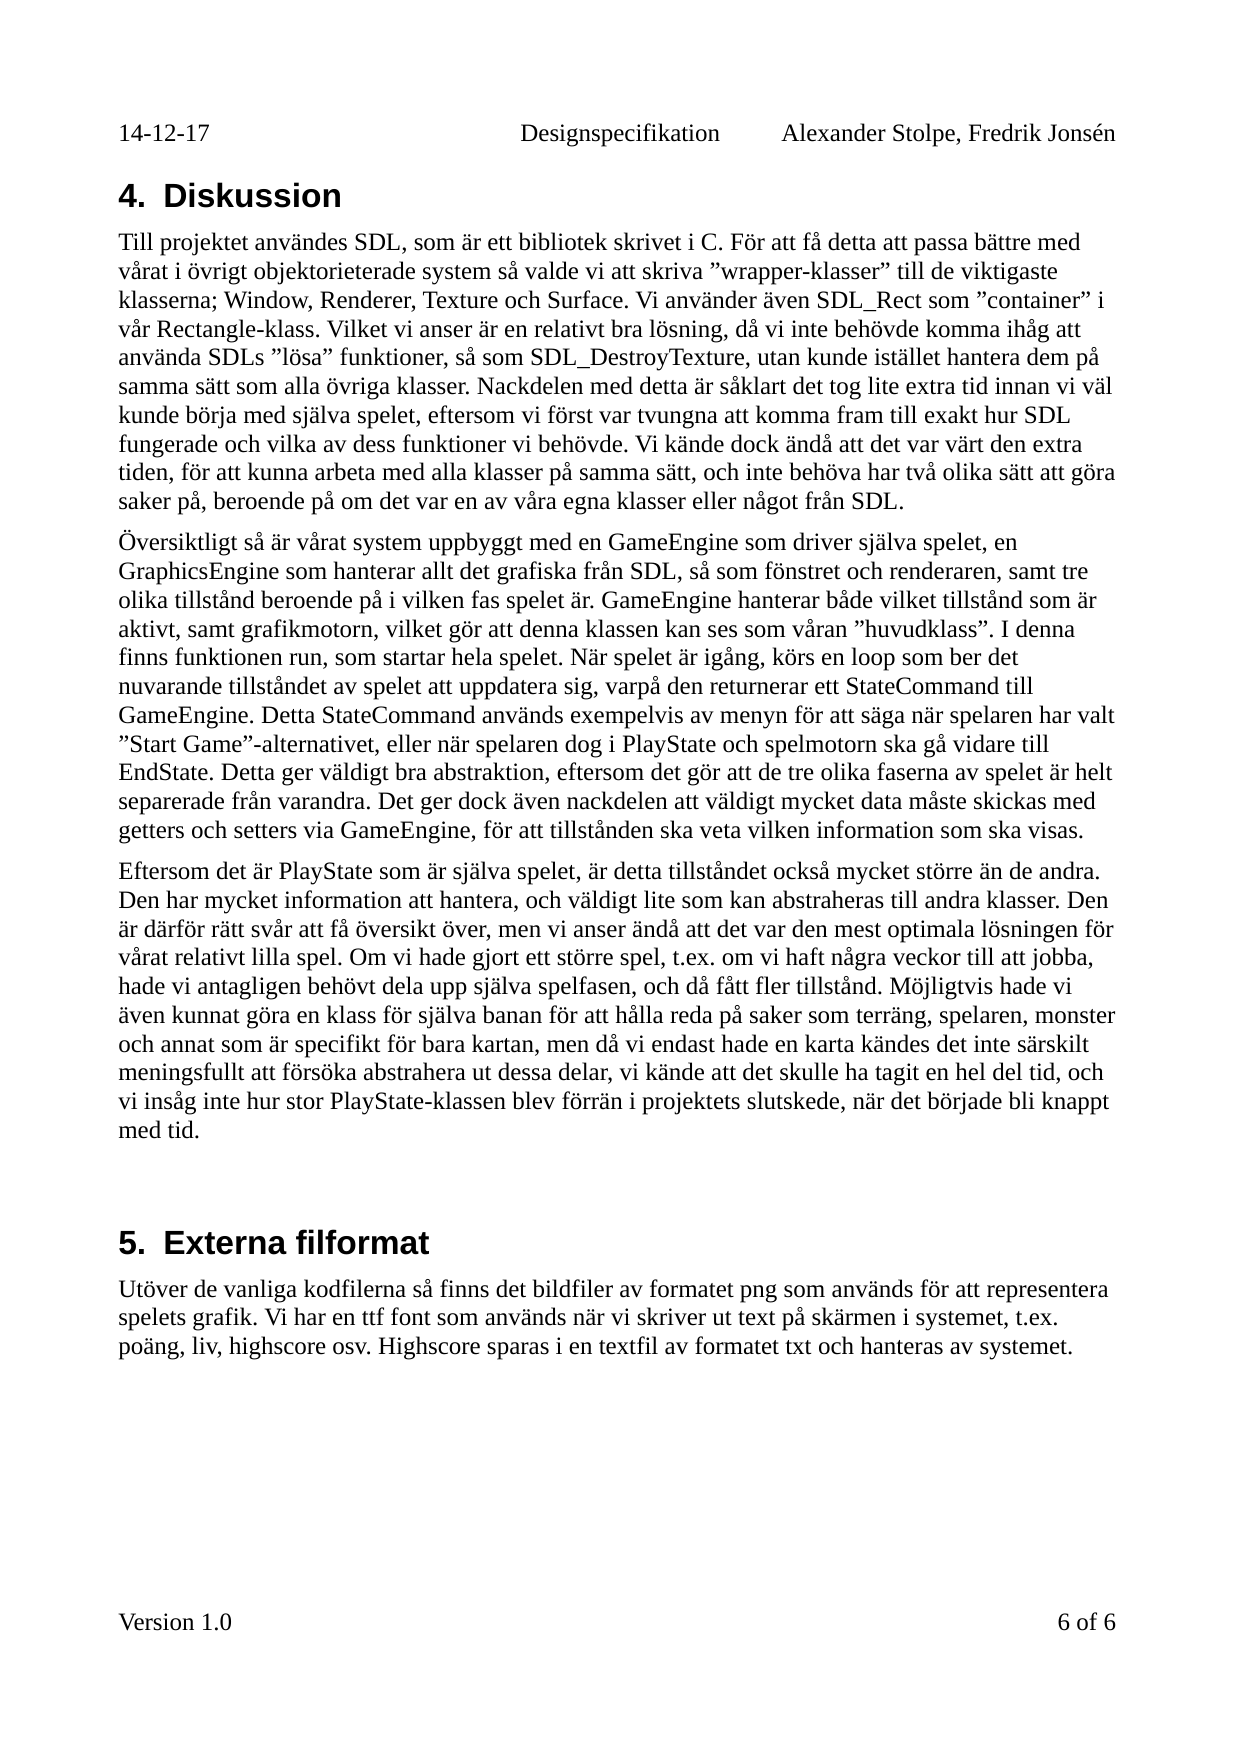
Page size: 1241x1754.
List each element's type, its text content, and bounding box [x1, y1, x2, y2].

subtitle Externa filformat [118, 1222, 1122, 1261]
text Till projektet användes SDL, som är ett bibliotek skrivet i C. För att få detta att passa bättre med vårat i övrigt objektorieterade system så valde vi att skriva ”wrapper-klasser” till de viktigaste klasserna; Window, Renderer, Texture och Surface. Vi använder även SDL_Rect som ”container” i vår Rectangle-klass. Vilket vi anser är en relativt bra lösning, då vi inte behövde komma ihåg att använda SDLs ”lösa” funktioner, så som SDL_DestroyTexture, utan kunde istället hantera dem på samma sätt som alla övriga klasser. Nackdelen med detta är såklart det tog lite extra tid innan vi väl kunde börja med själva spelet, eftersom vi först var tvungna att komma fram till exakt hur SDL fungerade och vilka av dess funktioner vi behövde. Vi kände dock ändå att det var värt den extra tiden, för att kunna arbeta med alla klasser på samma sätt, och inte behöva har två olika sätt att göra saker på, beroende på om det var en av våra egna klasser eller något från SDL. [118, 227, 1122, 515]
text Översiktligt så är vårat system uppbyggt med en GameEngine som driver själva spelet, en GraphicsEngine som hanterar allt det grafiska från SDL, så som fönstret och renderaren, samt tre olika tillstånd beroende på i vilken fas spelet är. GameEngine hanterar både vilket tillstånd som är aktivt, samt grafikmotorn, vilket gör att denna klassen kan ses som våran ”huvudklass”. I denna finns funktionen run, som startar hela spelet. När spelet är igång, körs en loop som ber det nuvarande tillståndet av spelet att uppdatera sig, varpå den returnerar ett StateCommand till GameEngine. Detta StateCommand används exempelvis av menyn för att säga när spelaren har valt ”Start Game”-alternativet, eller när spelaren dog i PlayState och spelmotorn ska gå vidare till EndState. Detta ger väldigt bra abstraktion, eftersom det gör att de tre olika faserna av spelet är helt separerade från varandra. Det ger dock även nackdelen att väldigt mycket data måste skickas med getters och setters via GameEngine, för att tillstånden ska veta vilken information som ska visas. [118, 527, 1122, 844]
text Utöver de vanliga kodfilerna så finns det bildfiler av formatet png som används för att representera spelets grafik. Vi har en ttf font som används när vi skriver ut text på skärmen i systemet, t.ex. poäng, liv, highscore osv. Highscore sparas i en textfil av formatet txt och hanteras av systemet. [118, 1274, 1122, 1360]
subtitle Diskussion [118, 176, 1122, 215]
text Eftersom det är PlayState som är själva spelet, är detta tillståndet också mycket större än de andra. Den har mycket information att hantera, och väldigt lite som kan abstraheras till andra klasser. Den är därför rätt svår att få översikt över, men vi anser ändå att det var den mest optimala lösningen för vårat relativt lilla spel. Om vi hade gjort ett större spel, t.ex. om vi haft några veckor till att jobba, hade vi antagligen behövt dela upp själva spelfasen, och då fått fler tillstånd. Möjligtvis hade vi även kunnat göra en klass för själva banan för att hålla reda på saker som terräng, spelaren, monster och annat som är specifikt för bara kartan, men då vi endast hade en karta kändes det inte särskilt meningsfullt att försöka abstrahera ut dessa delar, vi kände att det skulle ha tagit en hel del tid, och vi insåg inte hur stor PlayState-klassen blev förrän i projektets slutskede, när det började bli knappt med tid. [118, 856, 1122, 1144]
